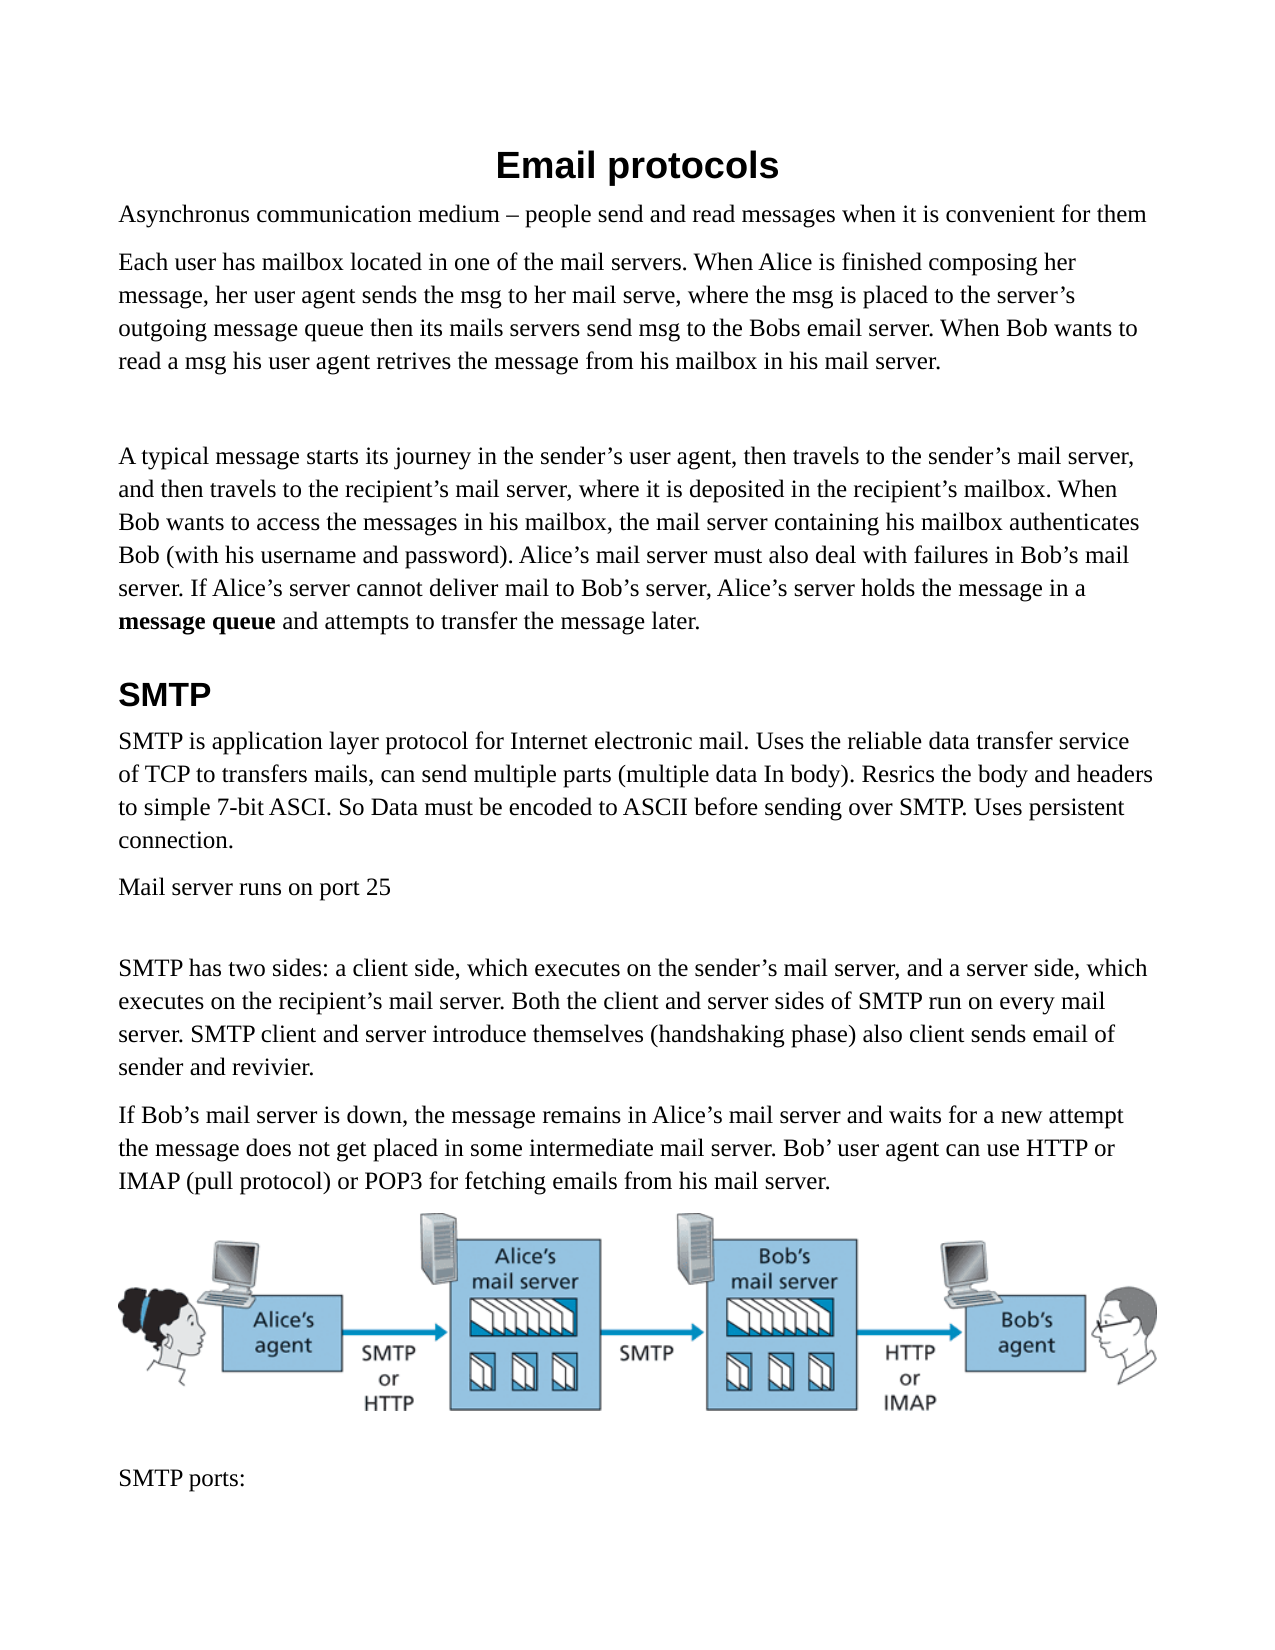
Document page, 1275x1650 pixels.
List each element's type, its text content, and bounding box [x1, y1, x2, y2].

picture [118, 1213, 1157, 1411]
text Asynchronus communication medium – people send and read messages when it is convenient for them [118, 199, 1157, 228]
text A typical message starts its journey in the sender’s user agent, then travels to the sender’s mail server, and then travels to the recipient’s mail server, where it is deposited in the recipient’s mailbox. When Bob wants to access the messages in his mailbox, the mail server containing his mailbox authenticates Bob (with his username and password). Alice’s mail server must also deal with failures in Bob’s mail server. If Alice’s server cannot deliver mail to Bob’s server, Alice’s server holds the message in a message queue and attempts to transfer the message later. [118, 441, 1157, 635]
text Each user has mailbox located in one of the mail servers. When Alice is finished composing her message, her user agent sends the msg to her mail serve, where the msg is placed to the server’s outgoing message queue then its mails servers send msg to the Bobs email server. When Bob wants to read a msg his user agent retrives the message from his mailbox in his mail server. [118, 247, 1157, 375]
subtitle SMTP [118, 675, 1157, 713]
subtitle Email protocols [118, 143, 1157, 187]
text SMTP has two sides: a client side, which executes on the sender’s mail server, and a server side, which executes on the recipient’s mail server. Both the client and server sides of SMTP run on every mail server. SMTP client and server introduce themselves (handshaking phase) also client sends email of sender and revivier. [118, 920, 1157, 1081]
text If Bob’s mail server is down, the message remains in Alice’s mail server and waits for a new attempt the message does not get placed in some intermediate mail server. Bob’ user agent can use HTTP or IMAP (pull protocol) or POP3 for fetching emails from his mail server. [118, 1100, 1157, 1194]
text SMTP ports: [118, 1463, 1157, 1492]
text SMTP is application layer protocol for Internet electronic mail. Uses the reliable data transfer service of TCP to transfers mails, can send multiple parts (multiple data In body). Resrics the body and headers to simple 7-bit ASCI. So Data must be encoded to ASCII before sending over SMTP. Uses persistent connection. [118, 726, 1157, 854]
text Mail server runs on port 25 [118, 872, 1157, 901]
